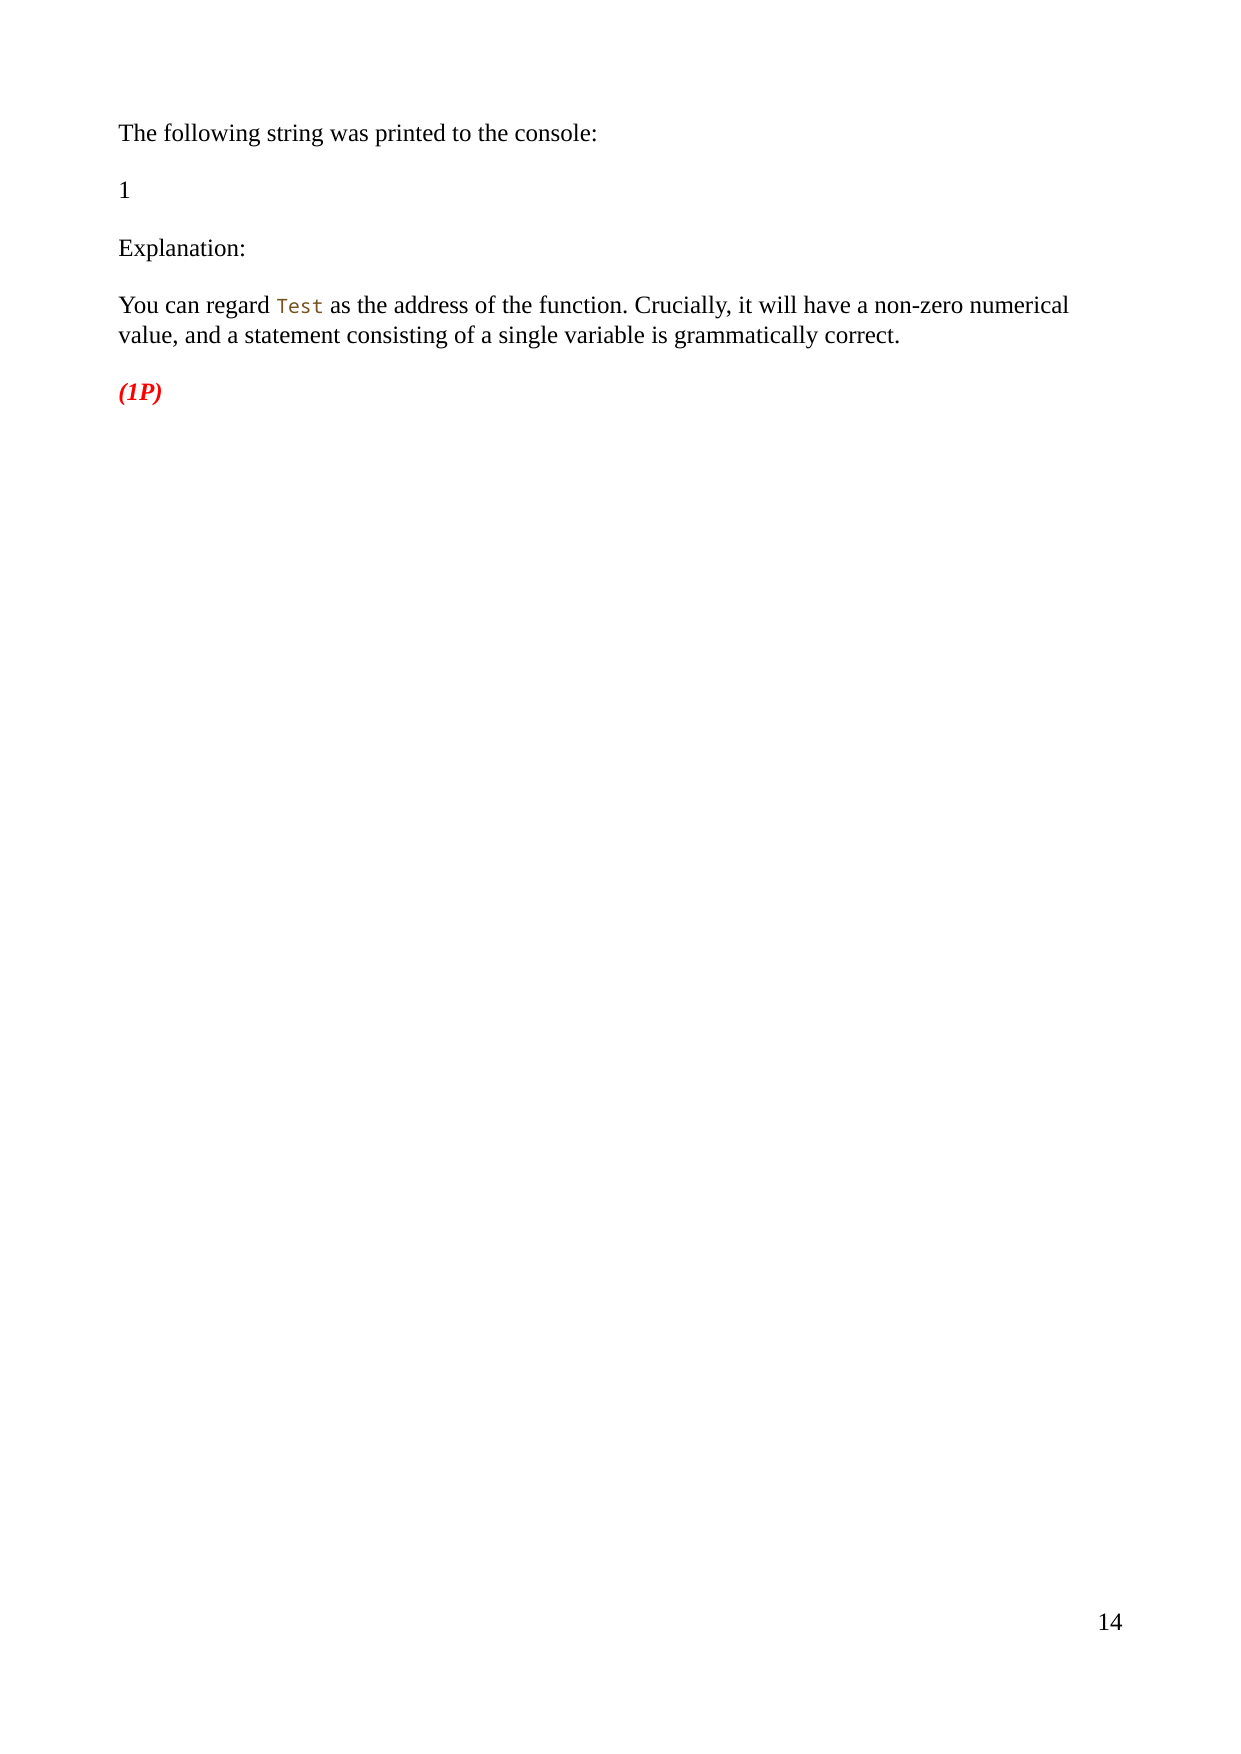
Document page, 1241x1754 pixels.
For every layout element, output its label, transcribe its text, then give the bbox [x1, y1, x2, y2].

text (1P) [118, 377, 1122, 406]
text You can regard Test as the address of the function. Crucially, it will have a non-zero numerical value, and a statement consisting of a single variable is grammatically correct. [118, 291, 1122, 348]
text 1 [118, 176, 1122, 204]
text Explanation: [118, 233, 1122, 262]
text The following string was printed to the console: [118, 118, 1122, 147]
